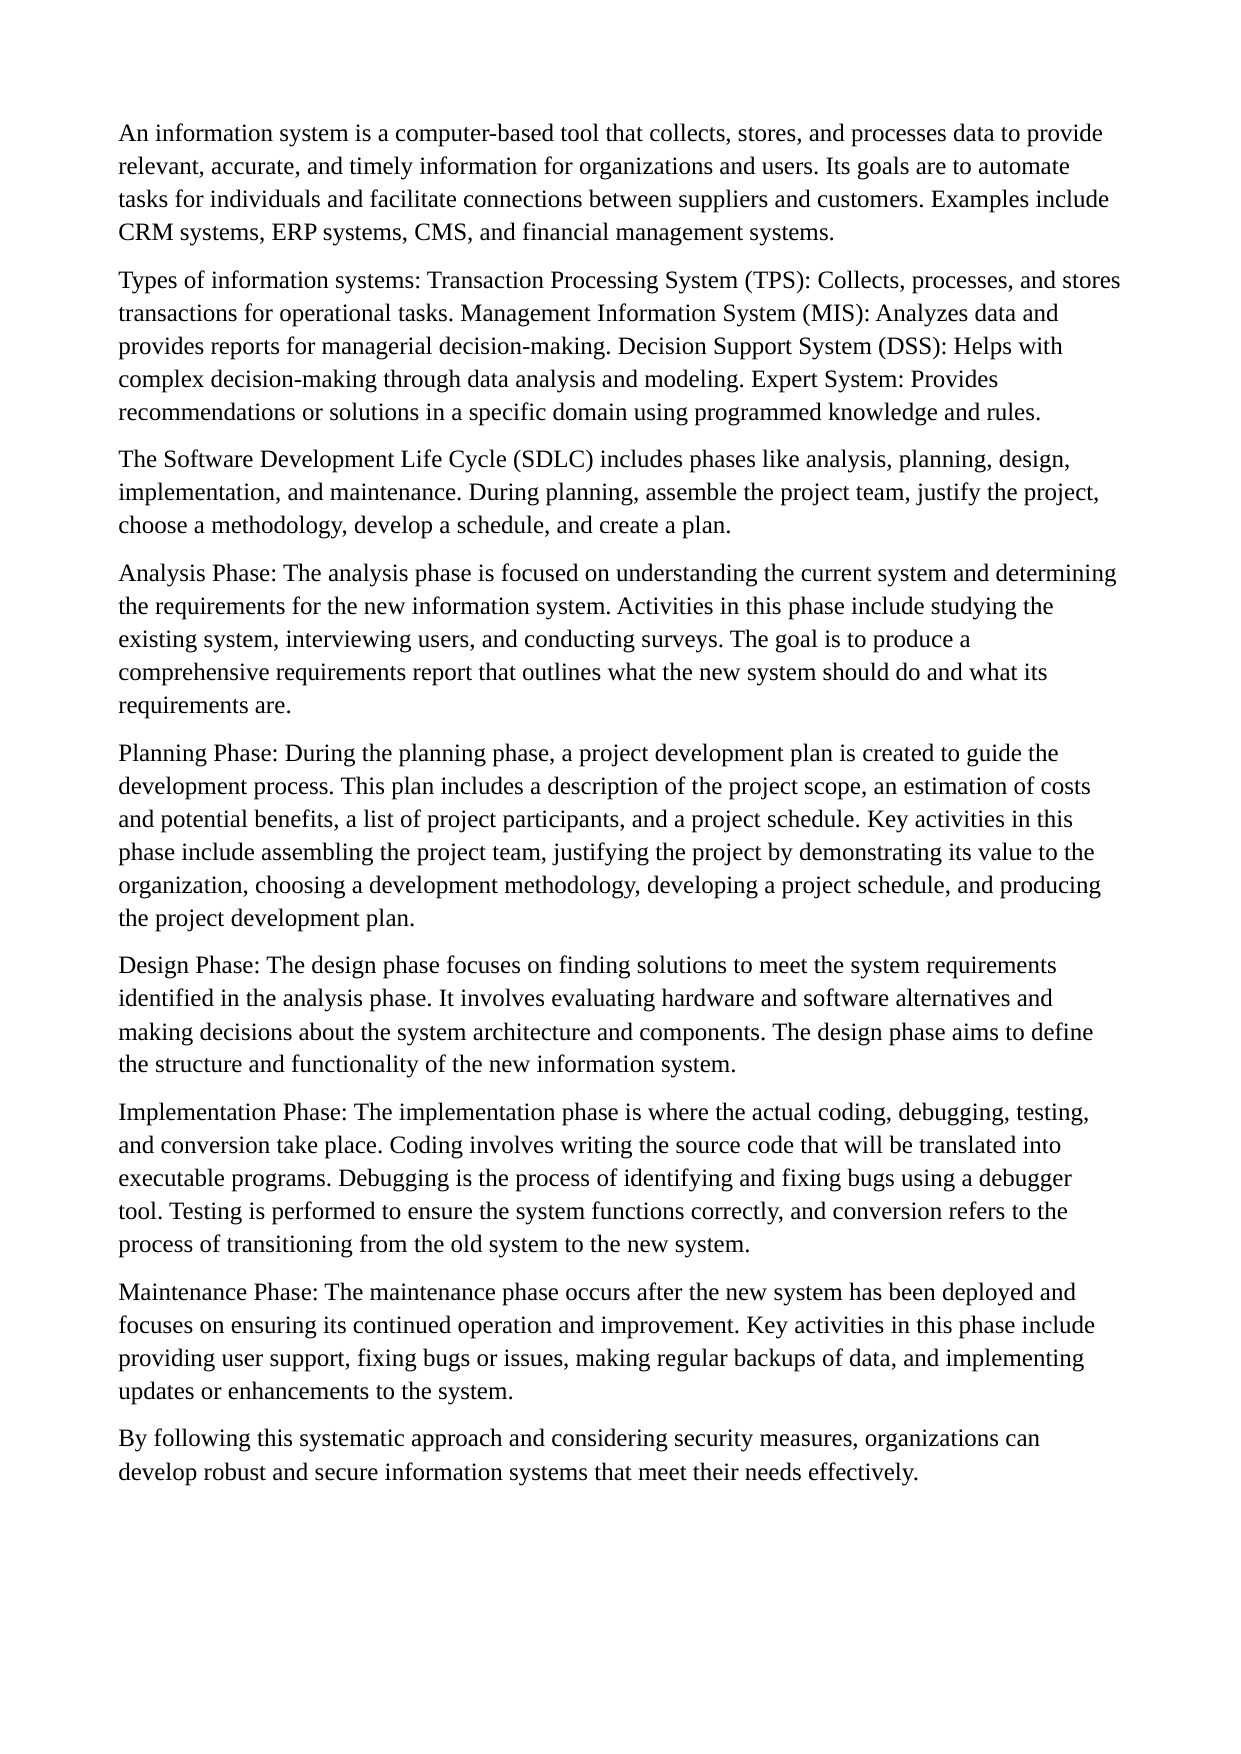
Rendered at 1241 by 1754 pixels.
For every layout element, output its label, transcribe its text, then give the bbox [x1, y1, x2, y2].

text Implementation Phase: The implementation phase is where the actual coding, debugging, testing, and conversion take place. Coding involves writing the source code that will be translated into executable programs. Debugging is the process of identifying and fixing bugs using a debugger tool. Testing is performed to ensure the system functions correctly, and conversion refers to the process of transitioning from the old system to the new system. [118, 1097, 1122, 1258]
text Planning Phase: During the planning phase, a project development plan is created to guide the development process. This plan includes a description of the project scope, an estimation of costs and potential benefits, a list of project participants, and a project schedule. Key activities in this phase include assembling the project team, justifying the project by demonstrating its value to the organization, choosing a development methodology, developing a project schedule, and producing the project development plan. [118, 738, 1122, 932]
text Maintenance Phase: The maintenance phase occurs after the new system has been deployed and focuses on ensuring its continued operation and improvement. Key activities in this phase include providing user support, fixing bugs or issues, making regular backups of data, and implementing updates or enhancements to the system. [118, 1277, 1122, 1405]
text Design Phase: The design phase focuses on finding solutions to meet the system requirements identified in the analysis phase. It involves evaluating hardware and software alternatives and making decisions about the system architecture and components. The design phase aims to define the structure and functionality of the new information system. [118, 951, 1122, 1078]
text Types of information systems: Transaction Processing System (TPS): Collects, processes, and stores transactions for operational tasks. Management Information System (MIS): Analyzes data and provides reports for managerial decision-making. Decision Support System (DSS): Helps with complex decision-making through data analysis and modeling. Expert System: Provides recommendations or solutions in a specific domain using programmed knowledge and rules. [118, 265, 1122, 426]
text The Software Development Life Cycle (SDLC) includes phases like analysis, planning, design, implementation, and maintenance. During planning, assemble the project team, justify the project, choose a methodology, develop a schedule, and create a plan. [118, 444, 1122, 539]
text An information system is a computer-based tool that collects, stores, and processes data to provide relevant, accurate, and timely information for organizations and users. Its goals are to automate tasks for individuals and facilitate connections between suppliers and customers. Examples include CRM systems, ERP systems, CMS, and financial management systems. [118, 118, 1122, 246]
text By following this systematic approach and considering security measures, organizations can develop robust and secure information systems that meet their needs effectively. [118, 1423, 1122, 1485]
text Analysis Phase: The analysis phase is focused on understanding the current system and determining the requirements for the new information system. Activities in this phase include studying the existing system, interviewing users, and conducting surveys. The goal is to produce a comprehensive requirements report that outlines what the new system should do and what its requirements are. [118, 558, 1122, 719]
